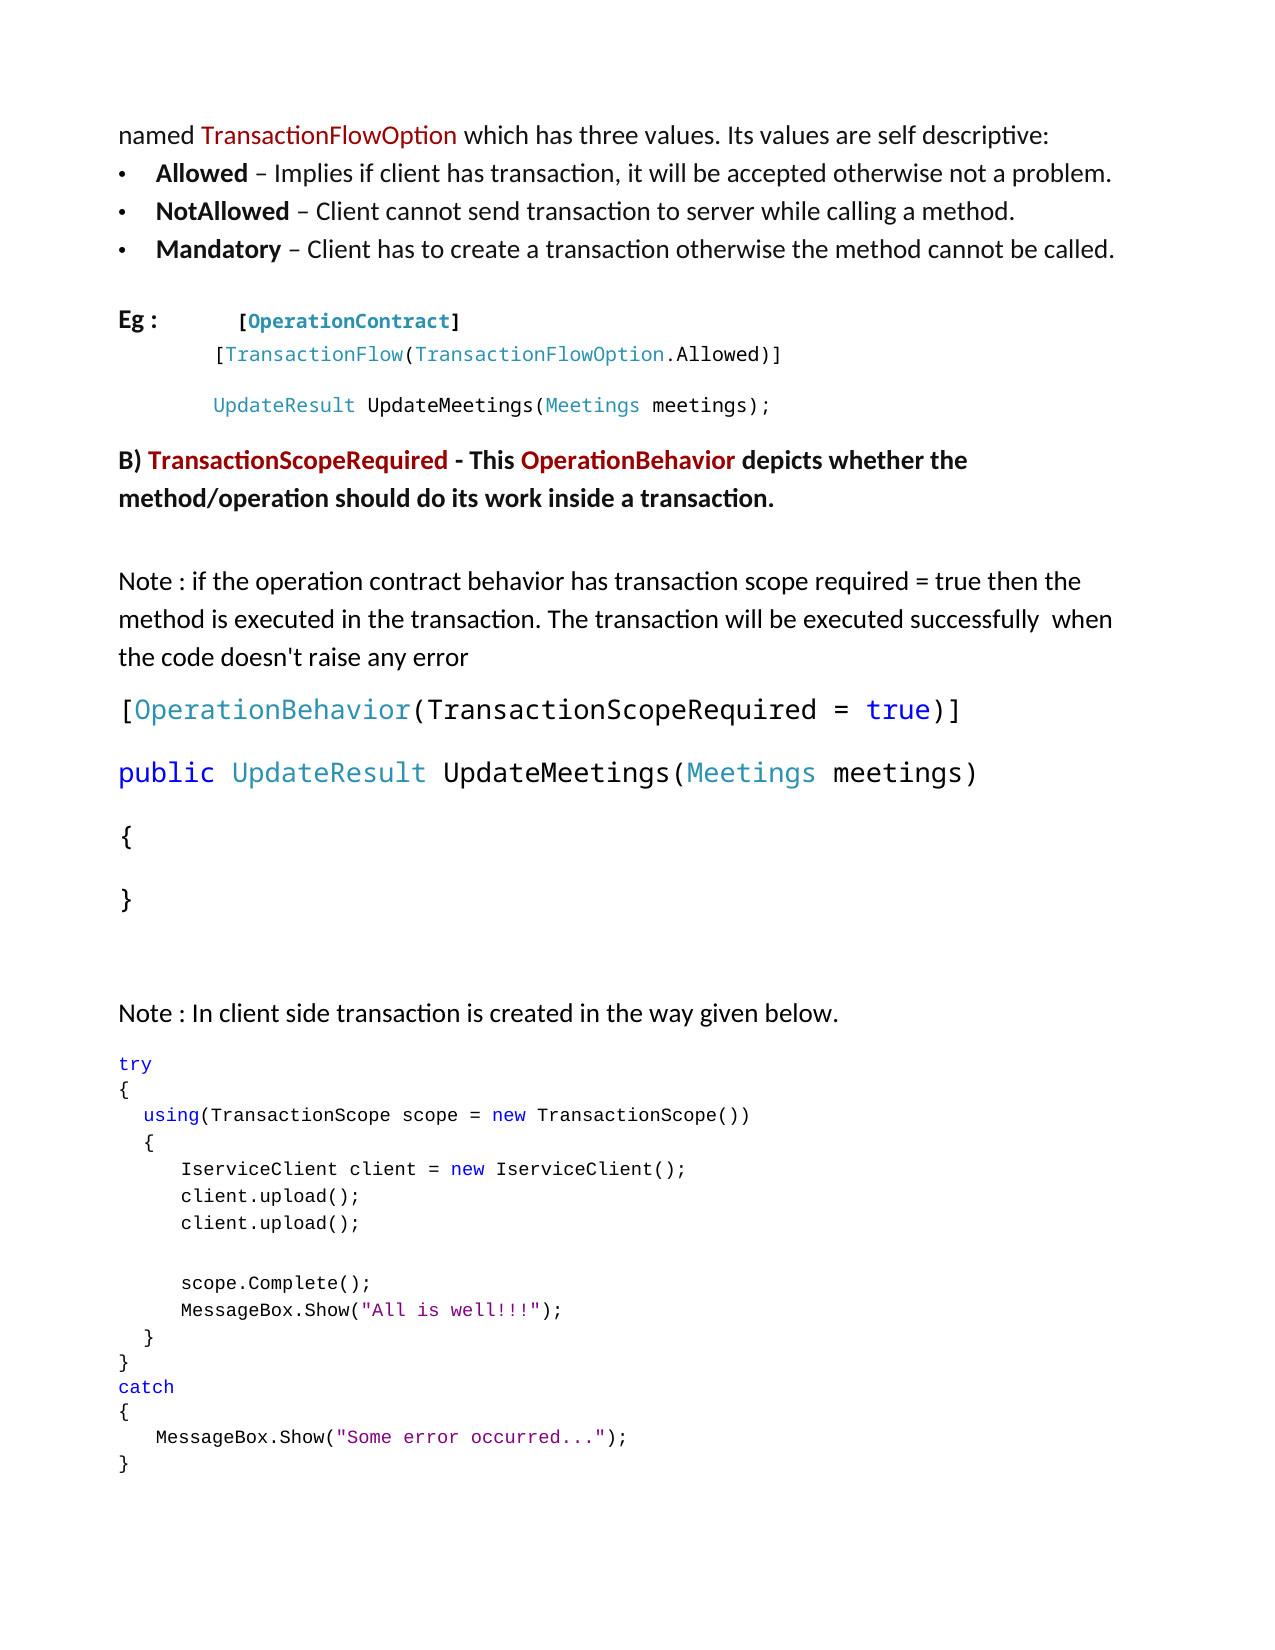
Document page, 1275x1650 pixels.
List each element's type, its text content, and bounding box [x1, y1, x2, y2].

text { [118, 1402, 1157, 1423]
text { [118, 817, 1157, 853]
text B) TransactionScopeRequired - This OperationBehavior depicts whether the method/operation should do its work inside a transaction. [118, 443, 1157, 514]
text Note : if the operation contract behavior has transaction scope required = true then the method is executed in the transaction. The transaction will be executed successfully when the code doesn't raise any error [118, 564, 1157, 673]
text client.upload(); [118, 1185, 1157, 1209]
text MessageBox.Show("Some error occurred..."); [118, 1426, 1157, 1450]
text { [118, 1079, 1157, 1101]
text } [118, 1353, 1157, 1374]
text named TransactionFlowOption which has three values. Its values are self descriptive: [118, 118, 1157, 151]
text catch [118, 1378, 1157, 1399]
text } [118, 880, 1157, 917]
text IserviceClient client = new IserviceClient(); [118, 1158, 1157, 1182]
text MessageBox.Show("All is well!!!"); [118, 1299, 1157, 1323]
text [TransactionFlow(TransactionFlowOption.Allowed)] [118, 340, 1157, 367]
text [OperationBehavior(TransactionScopeRequired = true)] [118, 690, 1157, 727]
text try [118, 1055, 1157, 1076]
text { [118, 1131, 1157, 1154]
text using(TransactionScope scope = new TransactionScope()) [118, 1104, 1157, 1127]
text } [118, 1326, 1157, 1350]
text client.upload(); [118, 1212, 1157, 1236]
text scope.Complete(); [118, 1272, 1157, 1295]
list NotAllowed – Client cannot send transaction to server while calling a method. [81, 194, 1157, 227]
text Note : In client side transaction is created in the way given below. [118, 996, 1157, 1029]
text Eg : [OperationContract] [118, 302, 1157, 335]
text public UpdateResult UpdateMeetings(Meetings meetings) [118, 753, 1157, 790]
list Allowed – Implies if client has transaction, it will be accepted otherwise not a problem. [81, 156, 1157, 189]
text } [118, 1454, 1157, 1475]
list Mandatory – Client has to create a transaction otherwise the method cannot be called. [81, 232, 1157, 265]
text UpdateResult UpdateMeetings(Meetings meetings); [118, 392, 1157, 419]
